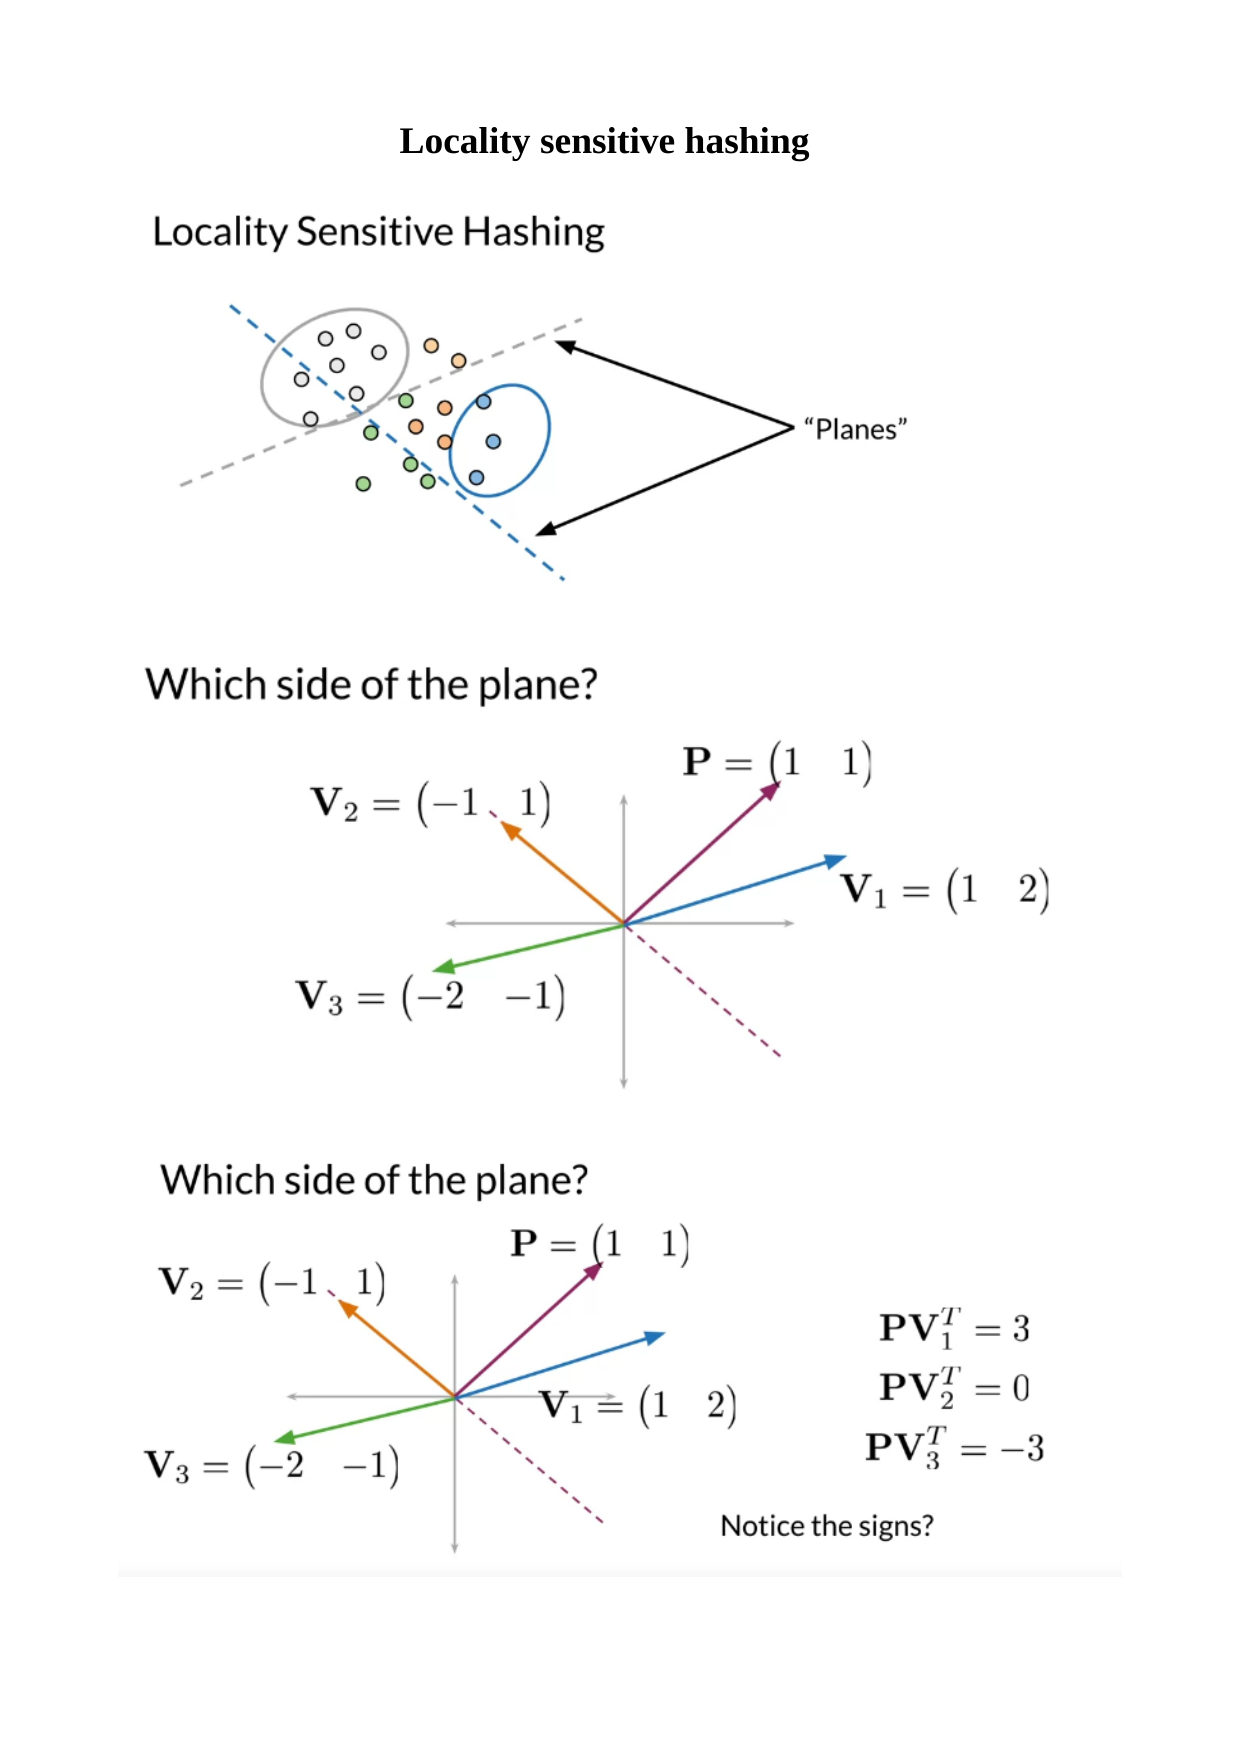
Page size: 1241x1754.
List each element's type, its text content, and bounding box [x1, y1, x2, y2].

picture [118, 202, 1123, 597]
picture [118, 1151, 1123, 1577]
subtitle Locality sensitive hashing [118, 118, 1122, 161]
picture [118, 654, 1123, 1094]
